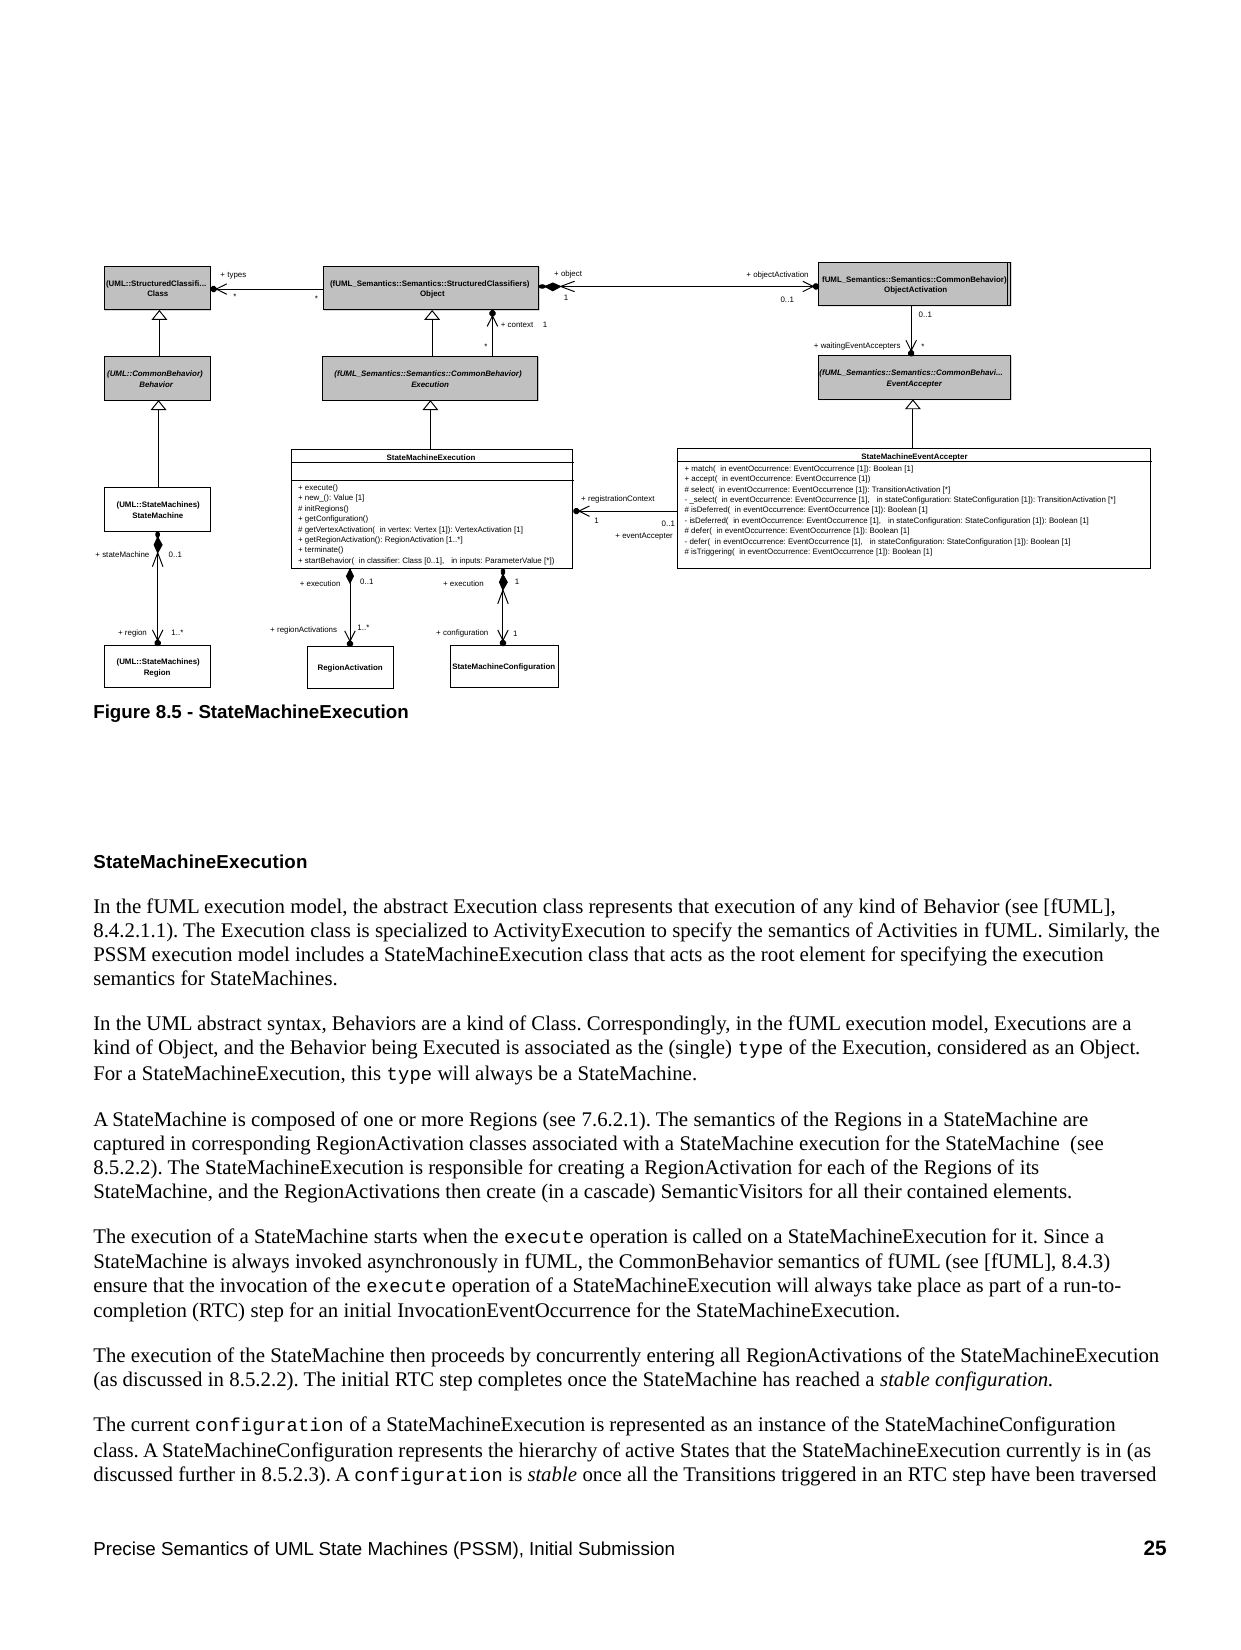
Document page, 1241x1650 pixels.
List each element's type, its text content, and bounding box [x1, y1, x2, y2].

text Figure 8.5 - StateMachineExecution [93, 243, 1161, 723]
text A StateMachine is composed of one or more Regions (see 7.6.2.1). The semantics of the Regions in a StateMachine are captured in corresponding RegionActivation classes associated with a StateMachine execution for the StateMachine (see 8.5.2.2). The StateMachineExecution is responsible for creating a RegionActivation for each of the Regions of its StateMachine, and the RegionActivations then create (in a cascade) SemanticVisitors for all their contained elements. [93, 1107, 1164, 1203]
text In the fUML execution model, the abstract Execution class represents that execution of any kind of Behavior (see [fUML], 8.4.2.1.1). The Execution class is specialized to ActivityExecution to specify the semantics of Activities in fUML. Similarly, the PSSM execution model includes a StateMachineExecution class that acts as the root element for specifying the execution semantics for StateMachines. [93, 894, 1164, 990]
text The execution of a StateMachine starts when the execute operation is called on a StateMachineExecution for it. Since a StateMachine is always invoked asynchronously in fUML, the CommonBehavior semantics of fUML (see [fUML], 8.4.3) ensure that the invocation of the execute operation of a StateMachineExecution will always take place as part of a run-to-completion (RTC) step for an initial InvocationEventOccurrence for the StateMachineExecution. [93, 1224, 1164, 1322]
text The current configuration of a StateMachineExecution is represented as an instance of the StateMachineConfiguration class. A StateMachineConfiguration represents the hierarchy of active States that the StateMachineExecution currently is in (as discussed further in 8.5.2.3). A configuration is stable once all the Transitions triggered in an RTC step have been traversed [93, 1412, 1164, 1487]
text The execution of the StateMachine then proceeds by concurrently entering all RegionActivations of the StateMachineExecution (as discussed in 8.5.2.2). The initial RTC step completes once the StateMachine has reached a stable configuration. [93, 1343, 1164, 1391]
subtitle StateMachineExecution [93, 851, 1164, 873]
text In the UML abstract syntax, Behaviors are a kind of Class. Correspondingly, in the fUML execution model, Executions are a kind of Object, and the Behavior being Executed is associated as the (single) type of the Execution, considered as an Object. For a StateMachineExecution, this type will always be a StateMachine. [93, 1011, 1164, 1086]
